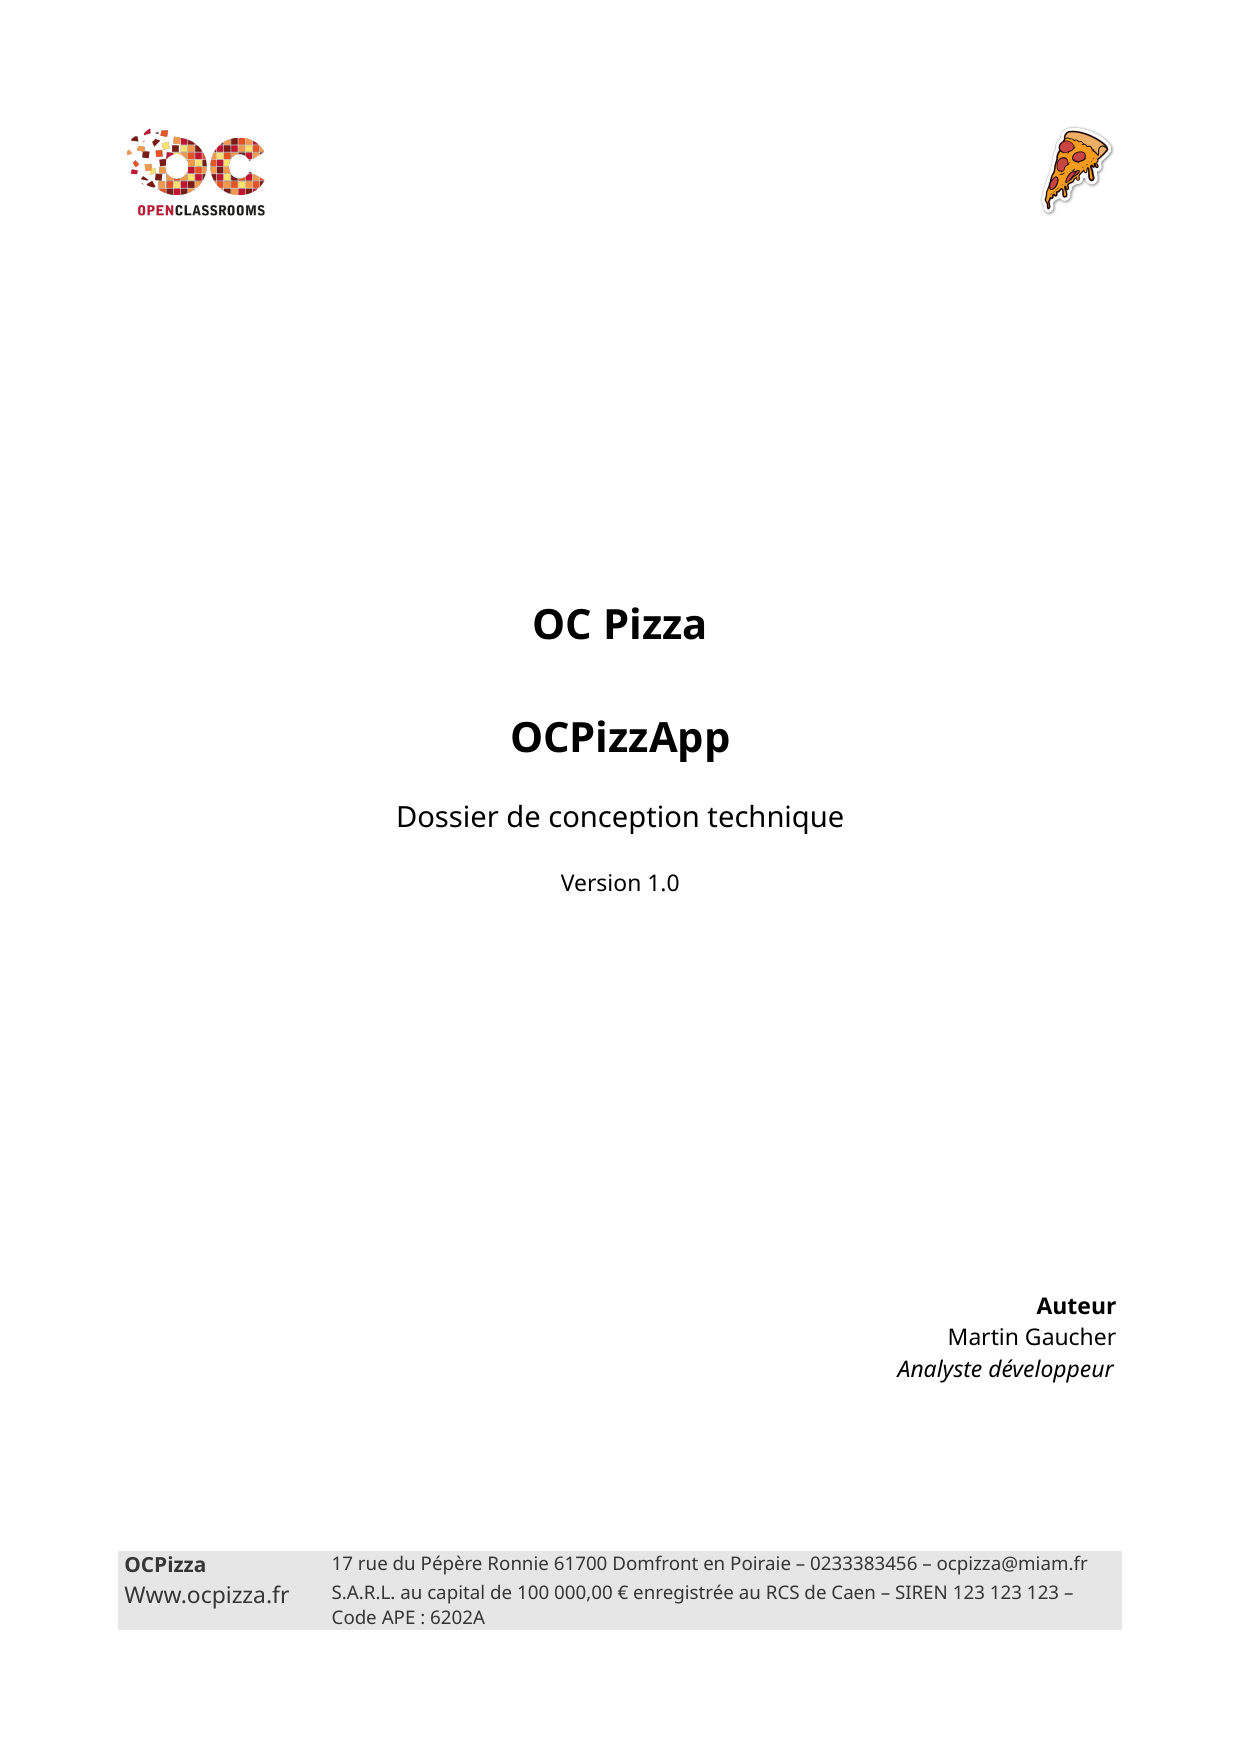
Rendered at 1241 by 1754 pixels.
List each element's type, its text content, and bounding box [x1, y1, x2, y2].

picture [121, 119, 270, 225]
picture [1034, 120, 1118, 220]
table_cell Auteur Martin Gaucher Analyste développeur [118, 1266, 1122, 1408]
table_header OC Pizza OCPizzApp Dossier de conception technique Version 1.0 [118, 227, 1122, 1266]
